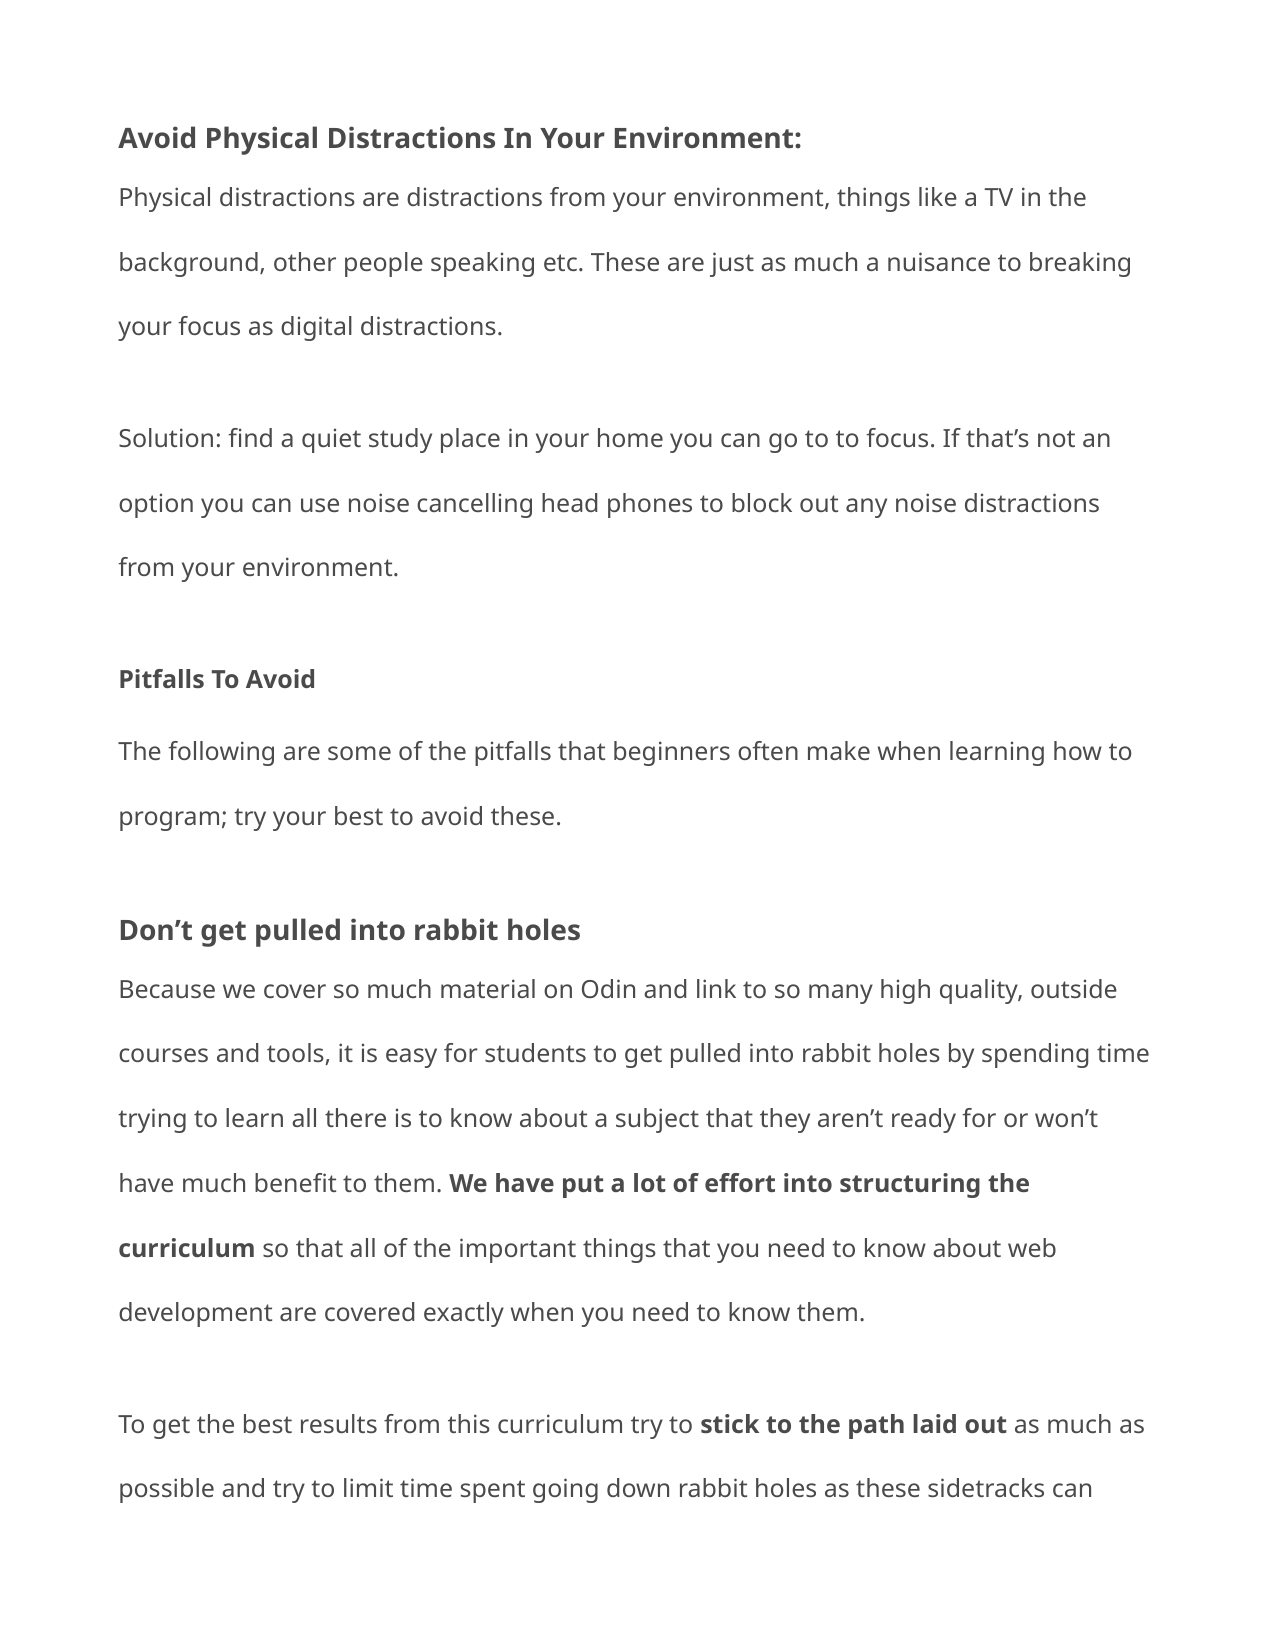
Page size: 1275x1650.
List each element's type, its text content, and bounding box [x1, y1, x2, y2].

text Because we cover so much material on Odin and link to so many high quality, outside courses and tools, it is easy for students to get pulled into rabbit holes by spending time trying to learn all there is to know about a subject that they aren’t ready for or won’t have much benefit to them. We have put a lot of effort into structuring the curriculum so that all of the important things that you need to know about web development are covered exactly when you need to know them. [118, 971, 1157, 1329]
text To get the best results from this curriculum try to stick to the path laid out as much as possible and try to limit time spent going down rabbit holes as these sidetracks can [118, 1406, 1157, 1505]
text The following are some of the pitfalls that beginners often make when learning how to program; try your best to avoid these. [118, 734, 1157, 832]
subtitle Avoid Physical Distractions In Your Environment: [118, 118, 1157, 156]
subtitle Pitfalls To Avoid [118, 662, 1157, 696]
text Solution: find a quiet study place in your home you can go to to focus. If that’s not an option you can use noise cancelling head phones to block out any noise distractions from your environment. [118, 421, 1157, 584]
text Physical distractions are distractions from your environment, things like a TV in the background, other people speaking etc. These are just as much a nuisance to breaking your focus as digital distractions. [118, 180, 1157, 343]
subtitle Don’t get pulled into rabbit holes [118, 910, 1157, 948]
